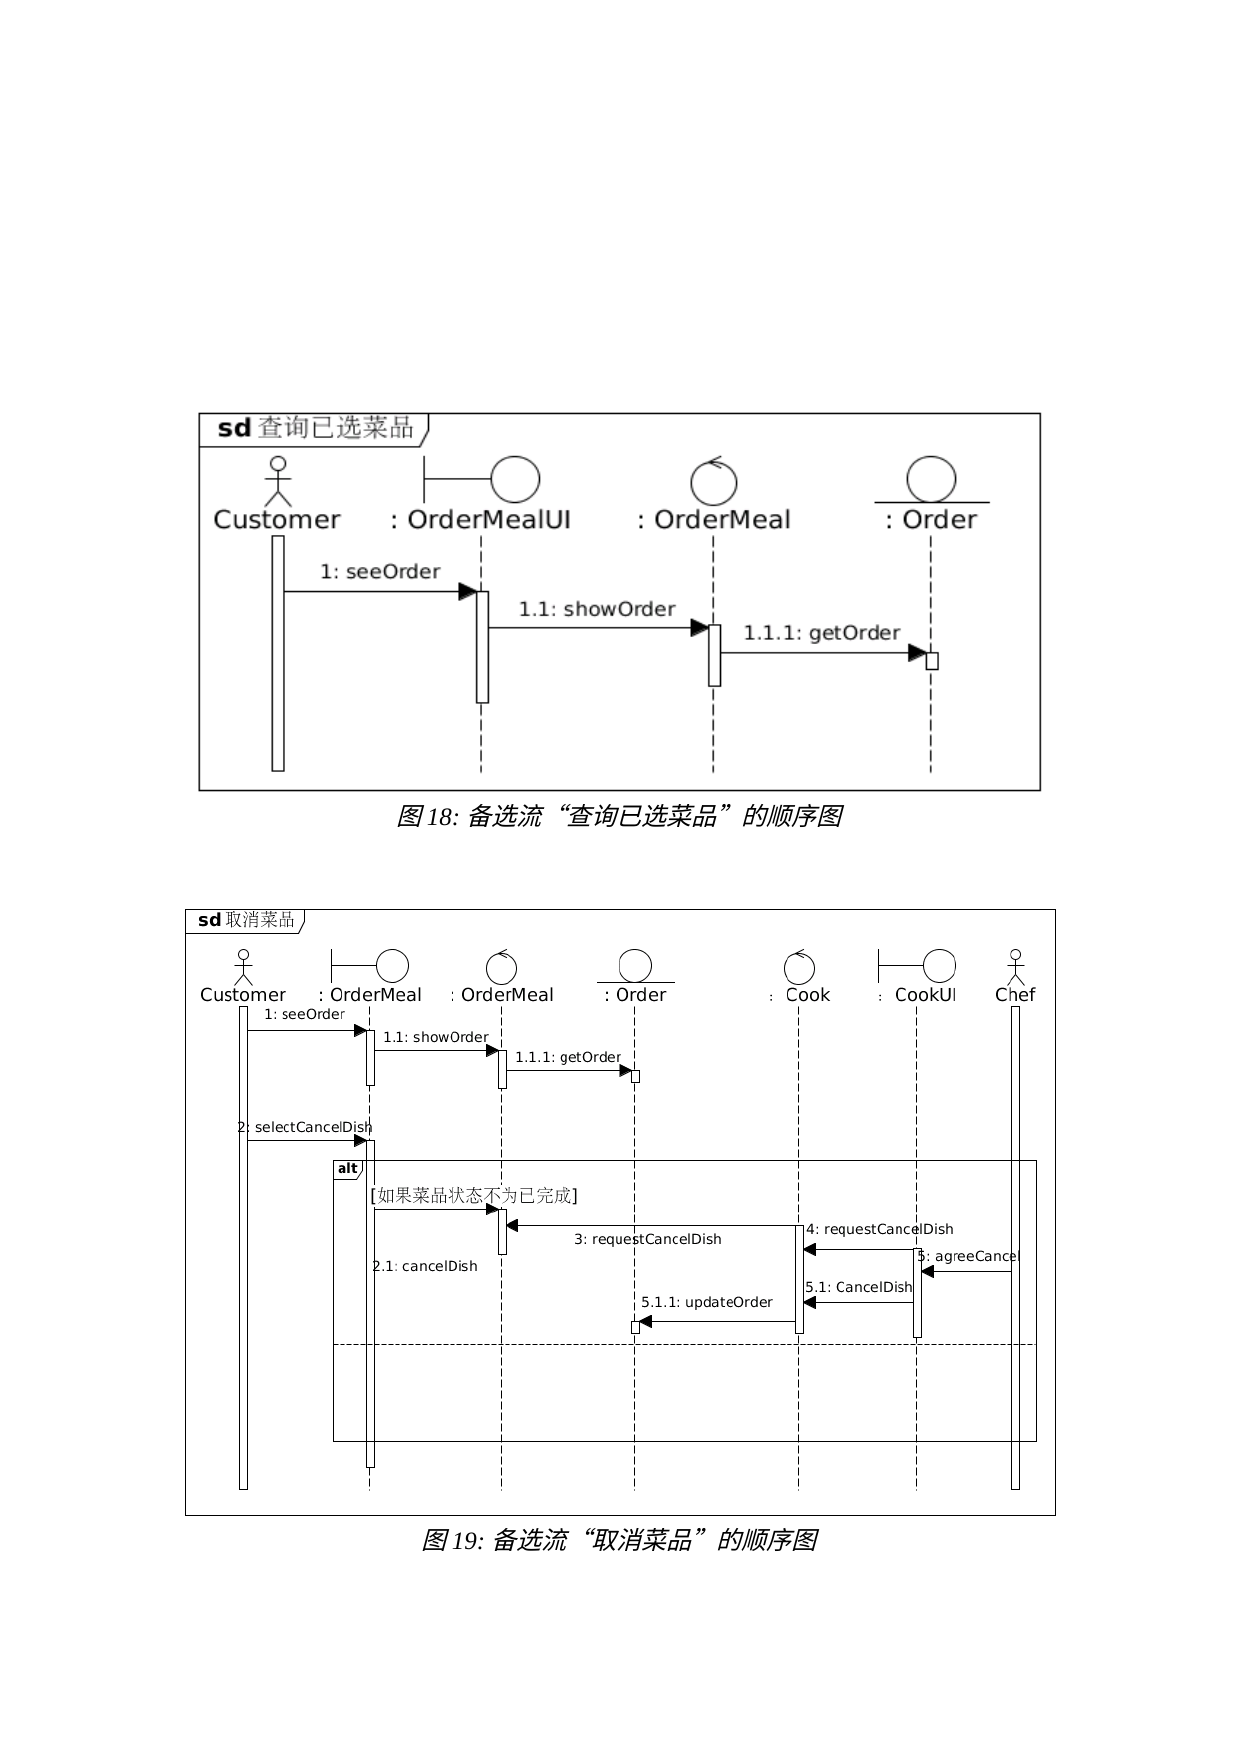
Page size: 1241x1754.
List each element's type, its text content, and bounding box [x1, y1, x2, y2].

picture [190, 406, 1050, 797]
picture [174, 905, 1066, 1521]
text 图 18: 备选流“查询已选菜品”的顺序图 [174, 407, 1066, 833]
text 图 19: 备选流“取消菜品”的顺序图 [174, 1521, 1066, 1557]
